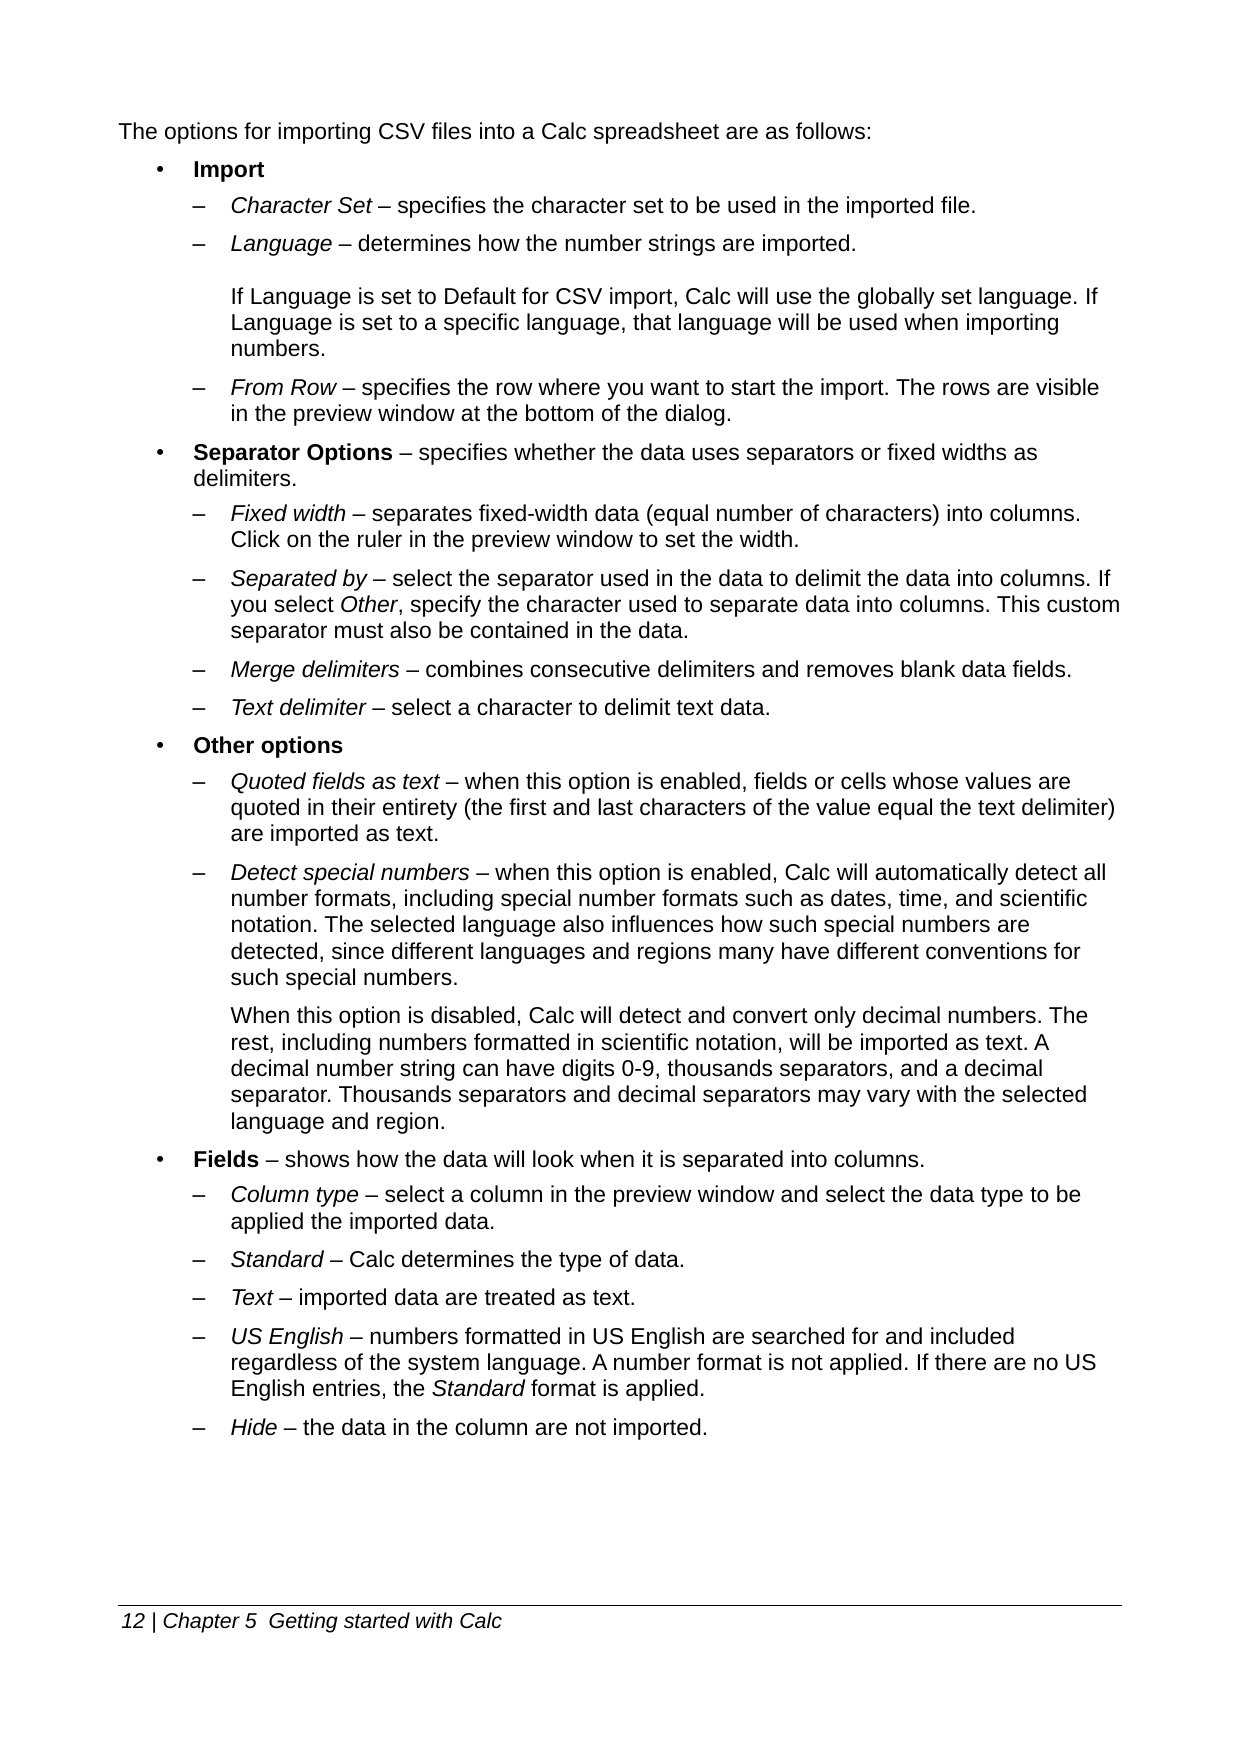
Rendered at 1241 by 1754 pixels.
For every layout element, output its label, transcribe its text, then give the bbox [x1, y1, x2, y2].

list Import [156, 156, 1122, 183]
list Hide – the data in the column are not imported. [192, 1414, 1122, 1440]
list Character Set – specifies the character set to be used in the imported file. [192, 192, 1122, 218]
list Standard – Calc determines the type of data. [192, 1246, 1122, 1272]
list Column type – select a column in the preview window and select the data type to be applied the imported data. [192, 1181, 1122, 1234]
list Fields – shows how the data will look when it is separated into columns. [156, 1146, 1122, 1172]
list Separated by – select the separator used in the data to delimit the data into columns. If you select Other, specify the character used to separate data into columns. This custom separator must also be contained in the data. [192, 565, 1122, 644]
list Detect special numbers – when this option is enabled, Calc will automatically detect all number formats, including special number formats such as dates, time, and scientific notation. The selected language also influences how such special numbers are detected, since different languages and regions many have different conventions for such special numbers. [192, 859, 1122, 990]
list Fixed width – separates fixed-width data (equal number of characters) into columns. Click on the ruler in the preview window to set the width. [192, 500, 1122, 553]
list Merge delimiters – combines consecutive delimiters and removes blank data fields. [192, 656, 1122, 682]
list Separator Options – specifies whether the data uses separators or fixed widths as delimiters. [156, 438, 1122, 491]
list Text – imported data are treated as text. [192, 1284, 1122, 1311]
list Other options [156, 732, 1122, 759]
list The options for importing CSV files into a Calc spreadsheet are as follows: [118, 118, 1122, 144]
list When this option is disabled, Calc will detect and convert only decimal numbers. The rest, including numbers formatted in scientific notation, will be imported as text. A decimal number string can have digits 0-9, thousands separators, and a decimal separator. Thousands separators and decimal separators may vary with the selected language and region. [192, 1002, 1122, 1134]
list Quoted fields as text – when this option is enabled, fields or cells whose values are quoted in their entirety (the first and last characters of the value equal the text delimiter) are imported as text. [192, 768, 1122, 847]
list Language – determines how the number strings are imported. If Language is set to Default for CSV import, Calc will use the globally set language. If Language is set to a specific language, that language will be used when importing numbers. [192, 230, 1122, 362]
list US English – numbers formatted in US English are searched for and included regardless of the system language. A number format is not applied. If there are no US English entries, the Standard format is applied. [192, 1323, 1122, 1402]
list Text delimiter – select a character to delimit text data. [192, 694, 1122, 720]
list From Row – specifies the row where you want to start the import. The rows are visible in the preview window at the bottom of the dialog. [192, 374, 1122, 426]
